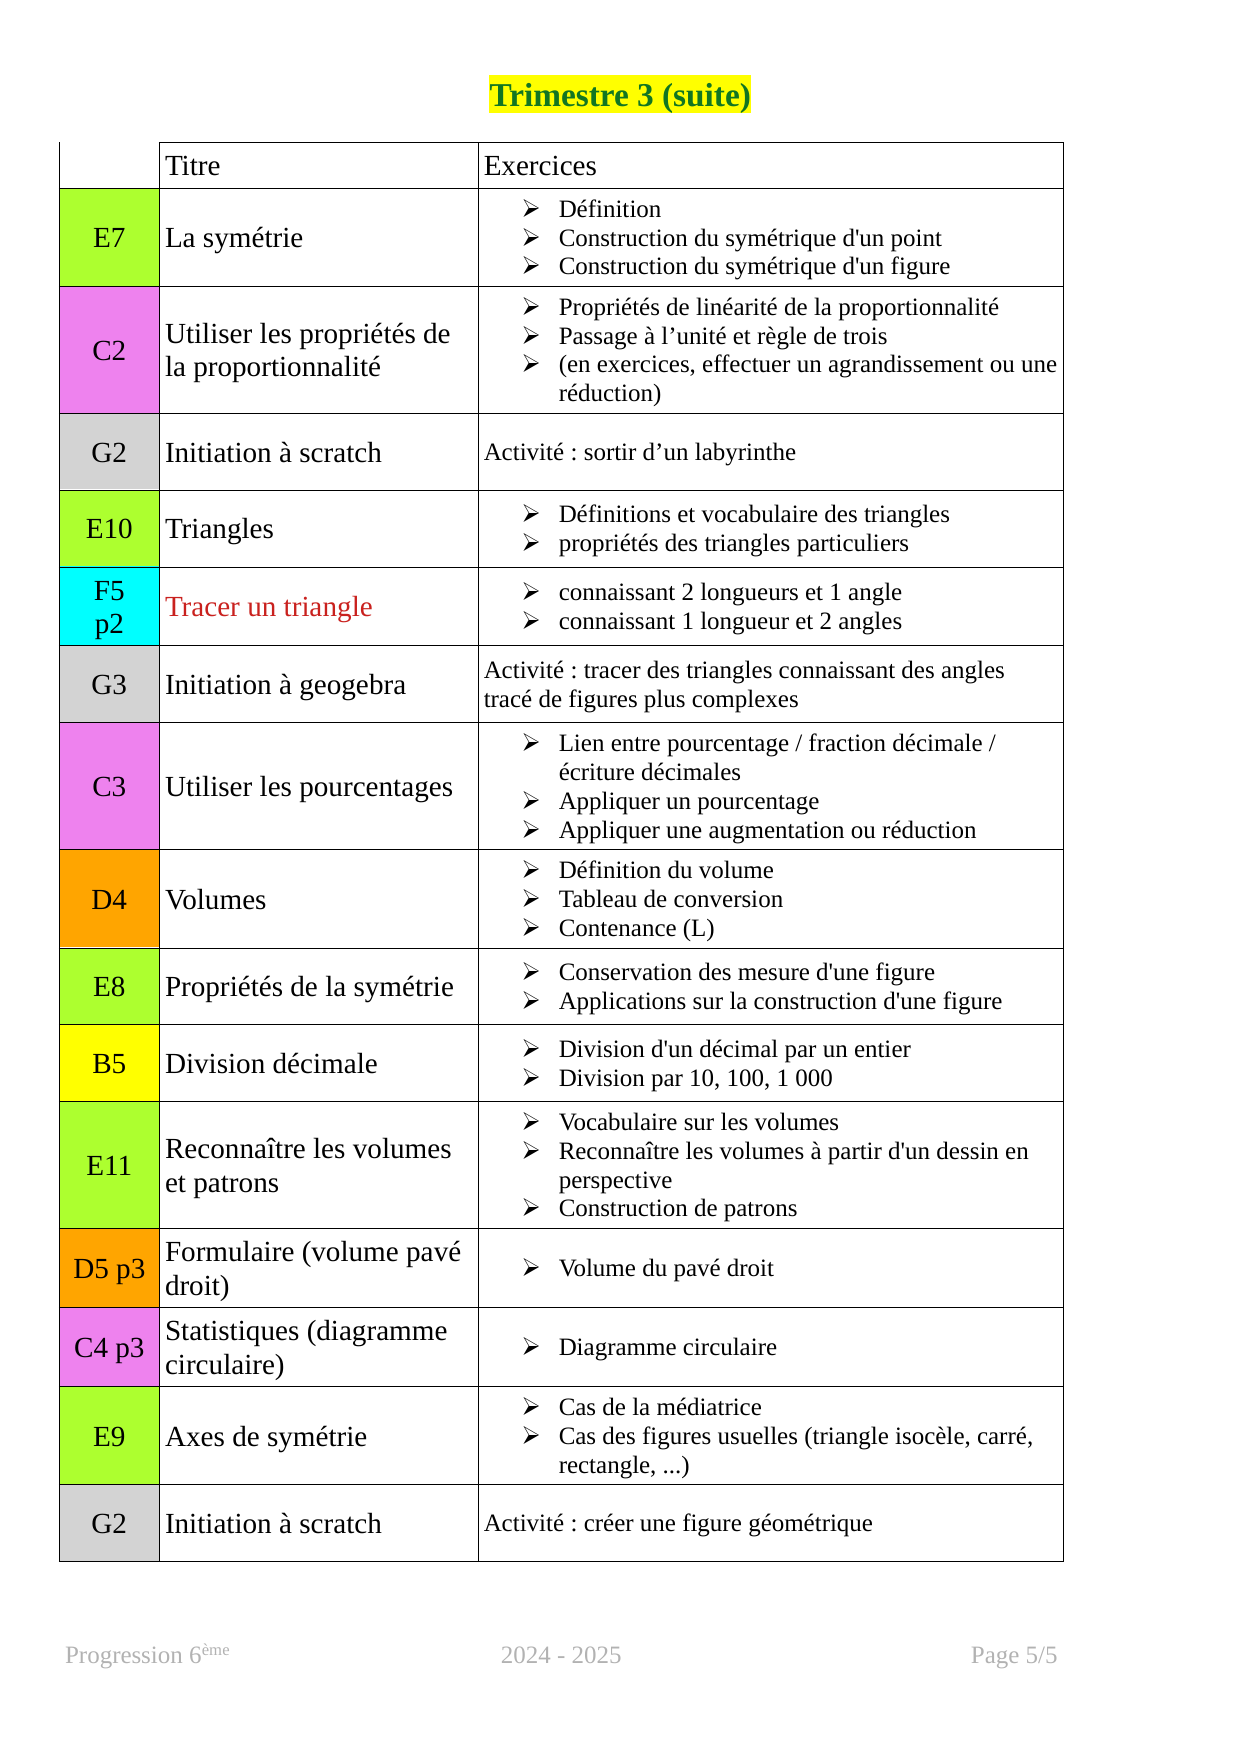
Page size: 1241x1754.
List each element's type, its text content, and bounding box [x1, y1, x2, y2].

table_cell Tracer un triangle [160, 568, 478, 645]
table_cell Division décimale [160, 1025, 478, 1101]
table_cell Activité : tracer des triangles connaissant des angles tracé de figures plus complexes [479, 646, 1063, 722]
table_cell E8 [60, 949, 159, 1024]
table_cell F5 p2 [60, 568, 159, 645]
table_cell Définition Construction du symétrique d'un point Construction du symétrique d'un figure [479, 189, 1063, 286]
table_cell E10 [60, 491, 159, 566]
table_cell G2 [60, 1485, 159, 1561]
table_cell Volume du pavé droit [479, 1229, 1063, 1307]
table_cell Utiliser les pourcentages [160, 723, 478, 849]
table_cell Triangles [160, 491, 478, 566]
table_cell Division d'un décimal par un entier Division par 10, 100, 1 000 [479, 1025, 1063, 1101]
table_cell Diagramme circulaire [479, 1308, 1063, 1386]
table_cell Vocabulaire sur les volumes Reconnaître les volumes à partir d'un dessin en perspective Construction de patrons [479, 1102, 1063, 1228]
table_cell Activité : sortir d’un labyrinthe [479, 414, 1063, 489]
table_cell Initiation à scratch [160, 414, 478, 489]
text Trimestre 3 (suite) [59, 75, 1181, 113]
table_cell C4 p3 [60, 1308, 159, 1386]
table_cell E9 [60, 1387, 159, 1484]
table_cell Initiation à scratch [160, 1485, 478, 1561]
table_cell Utiliser les propriétés de la proportionnalité [160, 287, 478, 413]
table_cell Définition du volume Tableau de conversion Contenance (L) [479, 850, 1063, 947]
table_cell C2 [60, 287, 159, 413]
table_cell E7 [60, 189, 159, 286]
table_header [60, 142, 159, 188]
table_cell Volumes [160, 850, 478, 947]
table_cell B5 [60, 1025, 159, 1101]
table_header Exercices [479, 143, 1063, 188]
table_cell Statistiques (diagramme circulaire) [160, 1308, 478, 1386]
table_cell Conservation des mesure d'une figure Applications sur la construction d'une figure [479, 949, 1063, 1024]
table_cell Initiation à geogebra [160, 646, 478, 722]
table_cell G3 [60, 646, 159, 722]
table_cell La symétrie [160, 189, 478, 286]
table_cell Cas de la médiatrice Cas des figures usuelles (triangle isocèle, carré, rectangle, ...) [479, 1387, 1063, 1484]
table_cell Propriétés de la symétrie [160, 949, 478, 1024]
table_cell D4 [60, 850, 159, 947]
table_cell Propriétés de linéarité de la proportionnalité Passage à l’unité et règle de trois (en exercices, effectuer un agrandissement ou une réduction) [479, 287, 1063, 413]
table_cell E11 [60, 1102, 159, 1228]
table_cell D5 p3 [60, 1229, 159, 1307]
table_cell connaissant 2 longueurs et 1 angle connaissant 1 longueur et 2 angles [479, 568, 1063, 645]
table_cell C3 [60, 723, 159, 849]
table_cell Activité : créer une figure géométrique [479, 1485, 1063, 1561]
table_cell Reconnaître les volumes et patrons [160, 1102, 478, 1228]
table_cell Lien entre pourcentage / fraction décimale / écriture décimales Appliquer un pourcentage Appliquer une augmentation ou réduction [479, 723, 1063, 849]
table_cell Axes de symétrie [160, 1387, 478, 1484]
table_header Titre [160, 143, 478, 188]
table_cell Définitions et vocabulaire des triangles propriétés des triangles particuliers [479, 491, 1063, 566]
table_cell Formulaire (volume pavé droit) [160, 1229, 478, 1307]
table_cell G2 [60, 414, 159, 489]
